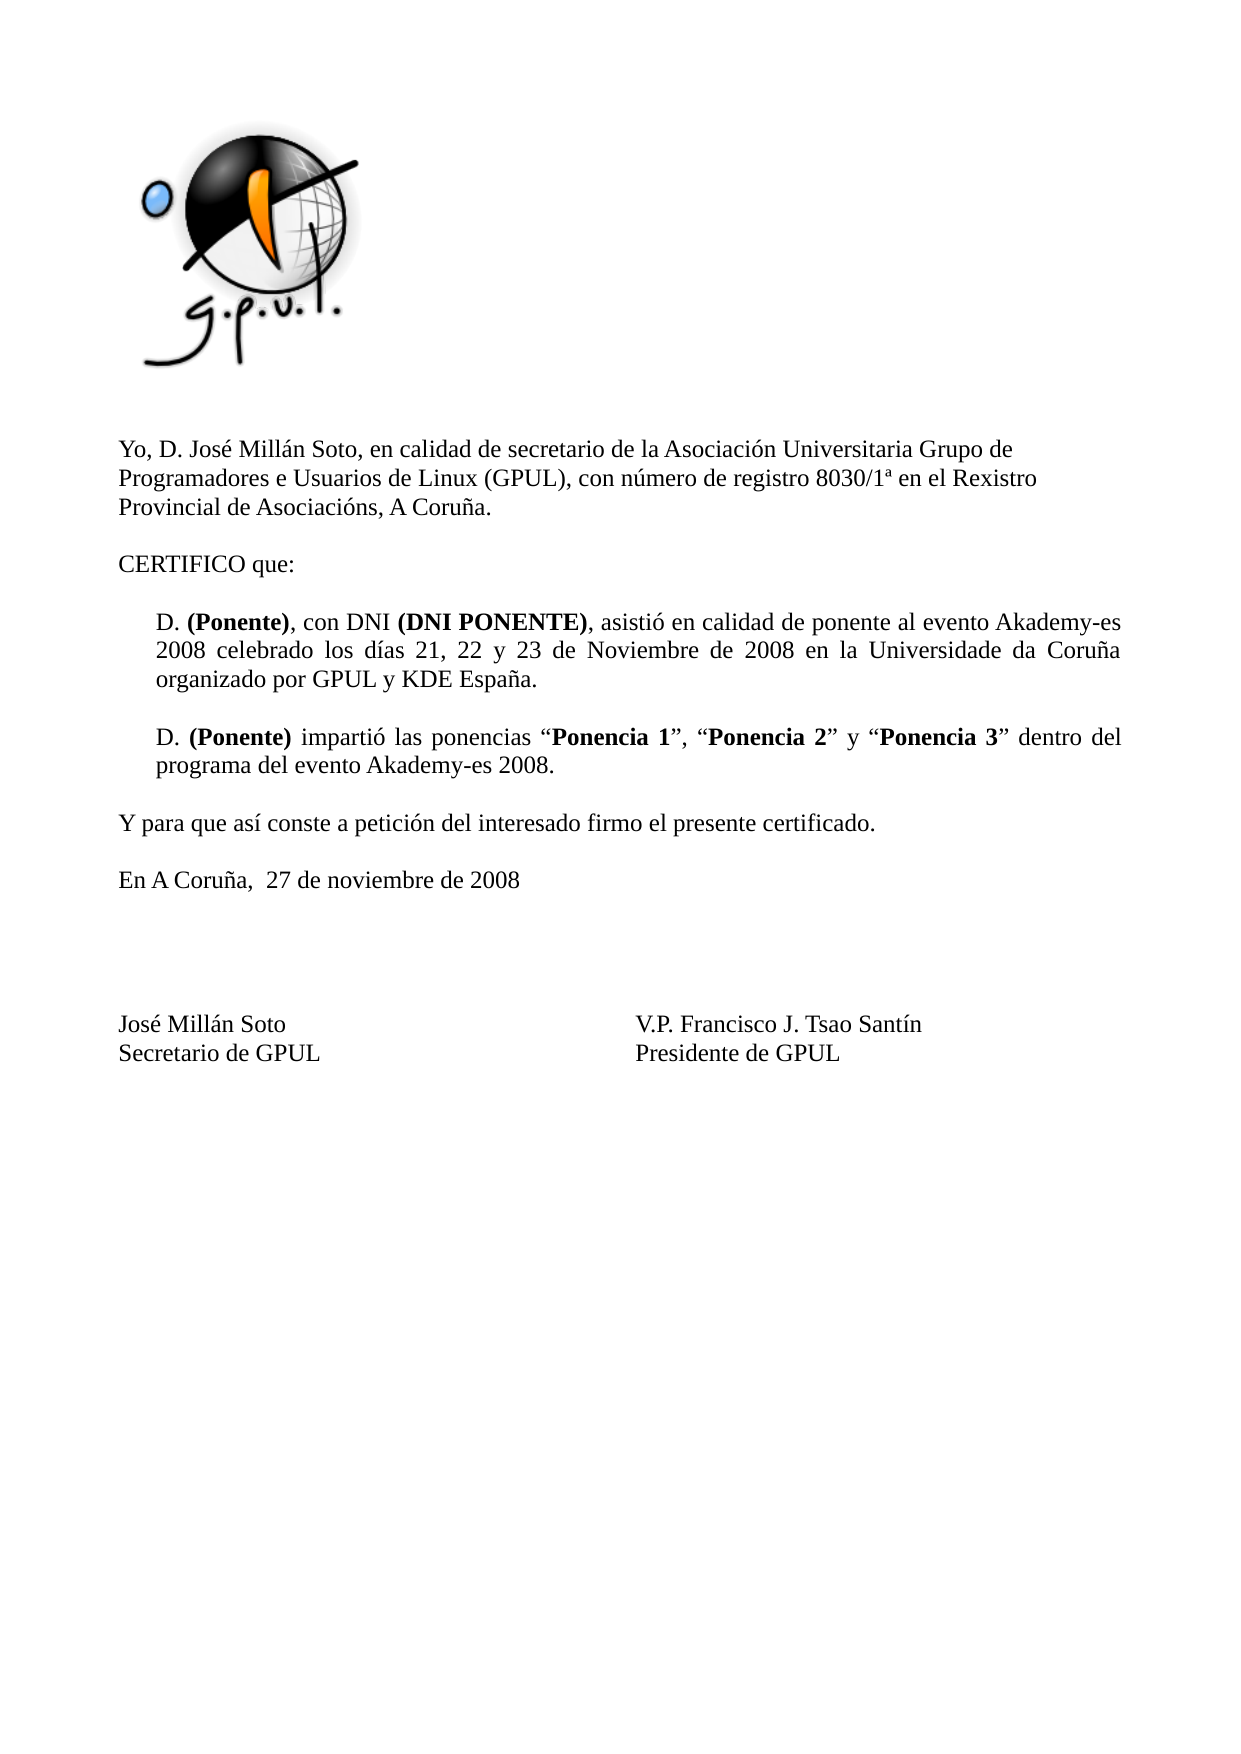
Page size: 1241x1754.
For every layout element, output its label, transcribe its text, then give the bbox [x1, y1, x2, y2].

text José Millán Soto V.P. Francisco J. Tsao Santín [118, 1009, 1122, 1038]
text CERTIFICO que: [118, 549, 1122, 578]
list D. (Ponente), con DNI (DNI PONENTE), asistió en calidad de ponente al evento Akademy-es 2008 celebrado los días 21, 22 y 23 de Noviembre de 2008 en la Universidade da Coruña organizado por GPUL y KDE España. [118, 607, 1122, 693]
text En A Coruña, 27 de noviembre de 2008 [118, 866, 1122, 894]
list D. (Ponente) impartió las ponencias “Ponencia 1”, “Ponencia 2” y “Ponencia 3” dentro del programa del evento Akademy-es 2008. [118, 722, 1122, 779]
picture [122, 113, 381, 378]
text Yo, D. José Millán Soto, en calidad de secretario de la Asociación Universitaria Grupo de Programadores e Usuarios de Linux (GPUL), con número de registro 8030/1ª en el Rexistro Provincial de Asociacións, A Coruña. [118, 434, 1122, 521]
text Y para que así conste a petición del interesado firmo el presente certificado. [118, 808, 1122, 837]
text Secretario de GPUL Presidente de GPUL [118, 1038, 1122, 1067]
